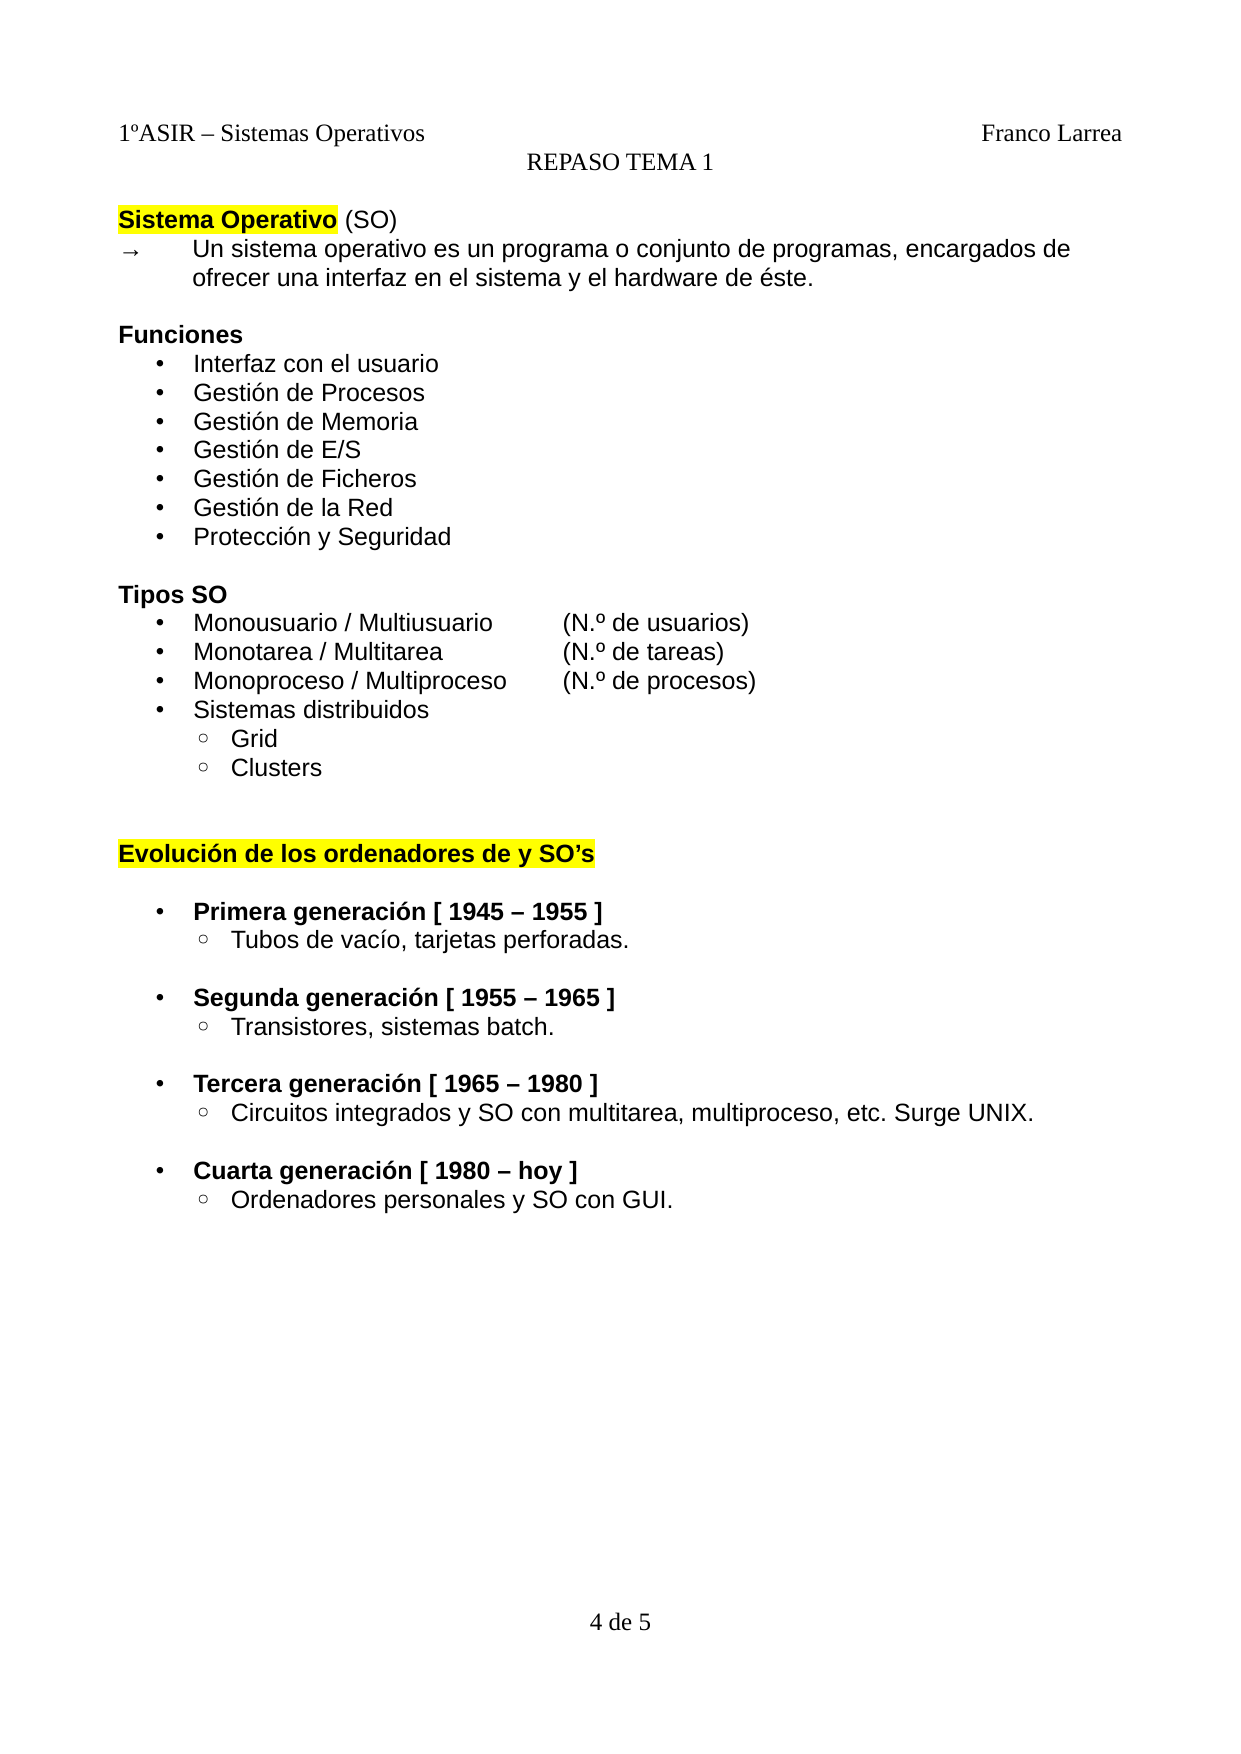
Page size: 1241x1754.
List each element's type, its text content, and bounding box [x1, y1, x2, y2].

text Tipos SO [118, 579, 1122, 608]
list Clusters [193, 753, 1122, 781]
list Gestión de Ficheros [156, 464, 1122, 493]
text Evolución de los ordenadores de y SO’s [118, 839, 1122, 868]
text → Un sistema operativo es un programa o conjunto de programas, encargados de ofrecer una interfaz en el sistema y el hardware de éste. [118, 234, 1122, 291]
text Funciones [118, 320, 1122, 349]
list Monoproceso / Multiproceso (N.º de procesos) [156, 666, 1122, 695]
list Monousuario / Multiusuario (N.º de usuarios) [156, 608, 1122, 637]
list Gestión de Memoria [156, 407, 1122, 435]
list Primera generación [ 1945 – 1955 ] [156, 896, 1122, 925]
list Tubos de vacío, tarjetas perforadas. [193, 925, 1122, 954]
text Sistema Operativo (SO) [118, 205, 1122, 234]
list Segunda generación [ 1955 – 1965 ] [156, 983, 1122, 1012]
list Interfaz con el usuario [156, 349, 1122, 378]
list Monotarea / Multitarea (N.º de tareas) [156, 637, 1122, 666]
list Protección y Seguridad [156, 522, 1122, 551]
list Tercera generación [ 1965 – 1980 ] [156, 1069, 1122, 1098]
list Ordenadores personales y SO con GUI. [193, 1185, 1122, 1213]
list Sistemas distribuidos [156, 695, 1122, 724]
list Transistores, sistemas batch. [193, 1012, 1122, 1041]
list Cuarta generación [ 1980 – hoy ] [156, 1156, 1122, 1185]
list Gestión de la Red [156, 493, 1122, 522]
list Grid [193, 724, 1122, 753]
list Gestión de E/S [156, 435, 1122, 464]
list Circuitos integrados y SO con multitarea, multiproceso, etc. Surge UNIX. [193, 1098, 1122, 1127]
list Gestión de Procesos [156, 378, 1122, 407]
